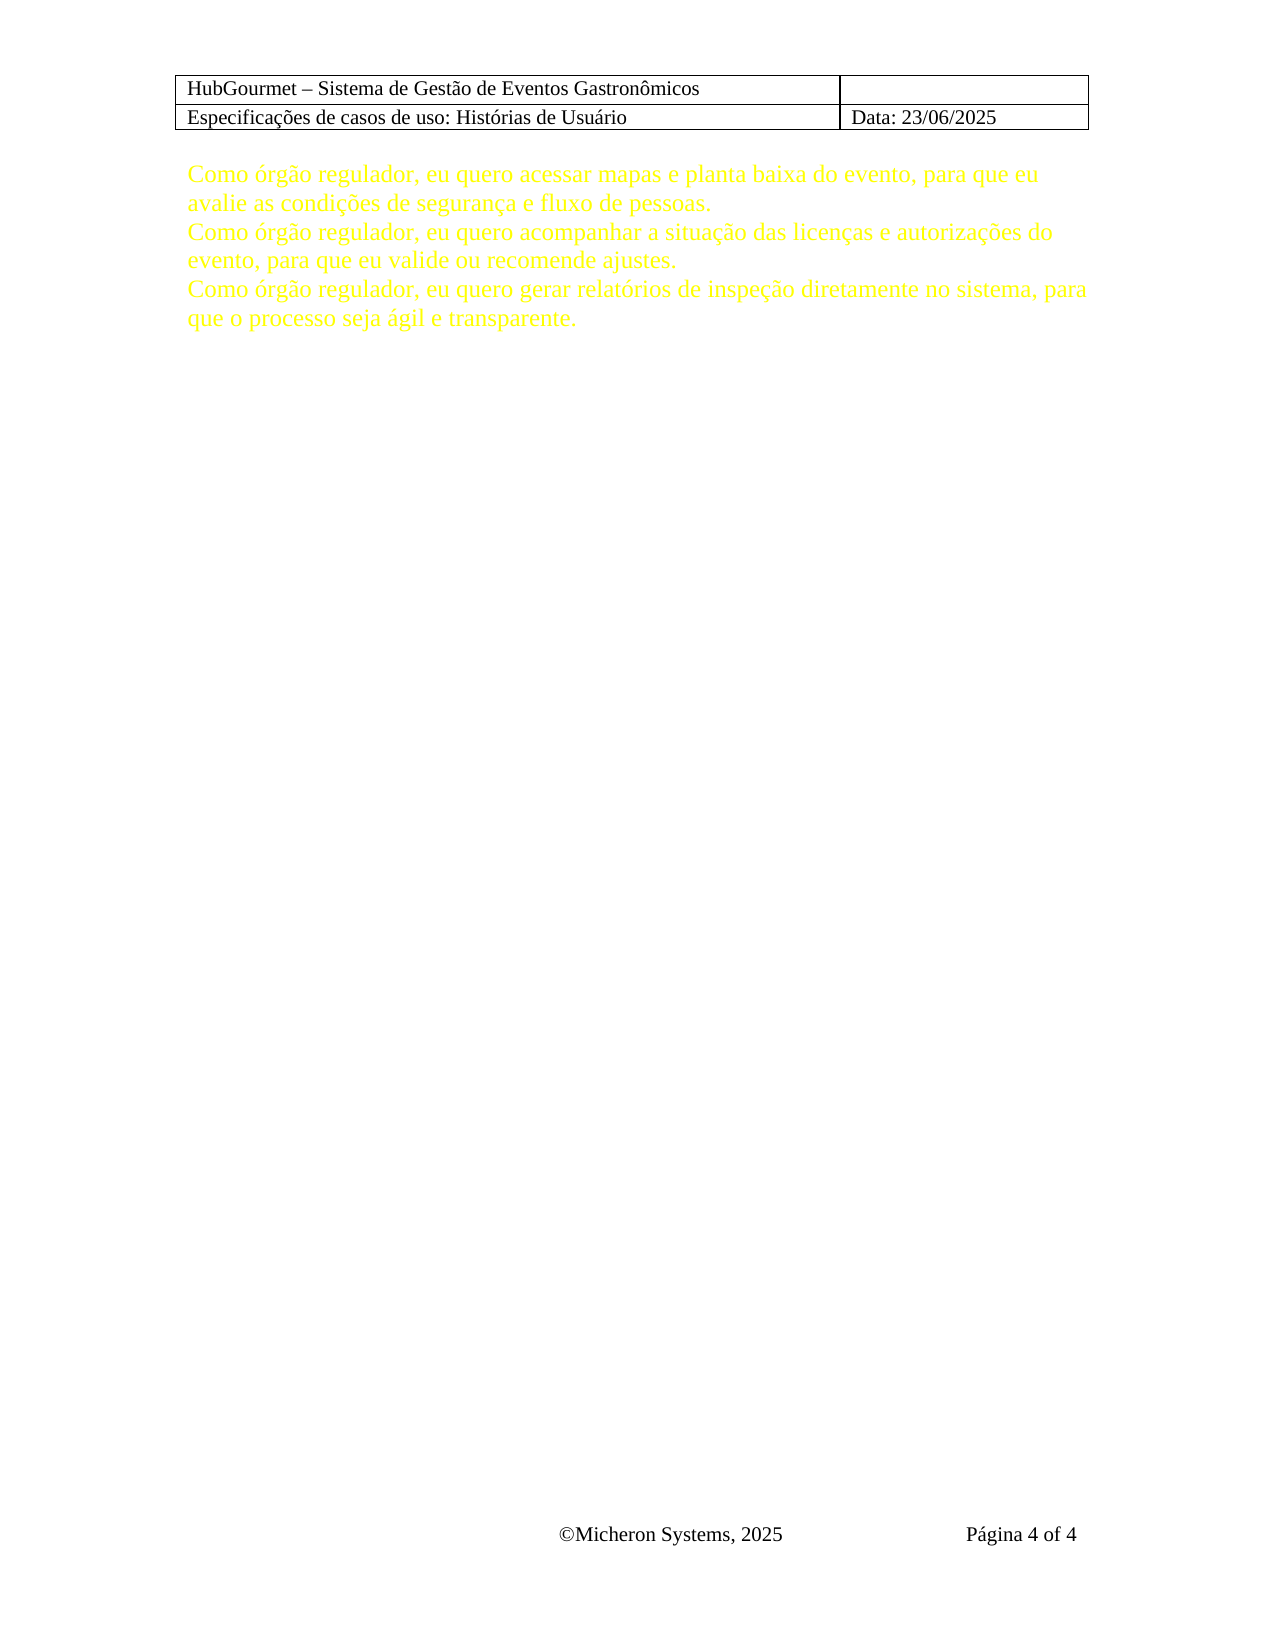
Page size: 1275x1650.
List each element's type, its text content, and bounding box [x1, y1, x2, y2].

text Como órgão regulador, eu quero acessar mapas e planta baixa do evento, para que eu avalie as condições de segurança e fluxo de pessoas. [187, 159, 1087, 217]
text Como órgão regulador, eu quero gerar relatórios de inspeção diretamente no sistema, para que o processo seja ágil e transparente. [187, 274, 1087, 332]
text Como órgão regulador, eu quero acompanhar a situação das licenças e autorizações do evento, para que eu valide ou recomende ajustes. [187, 217, 1087, 274]
